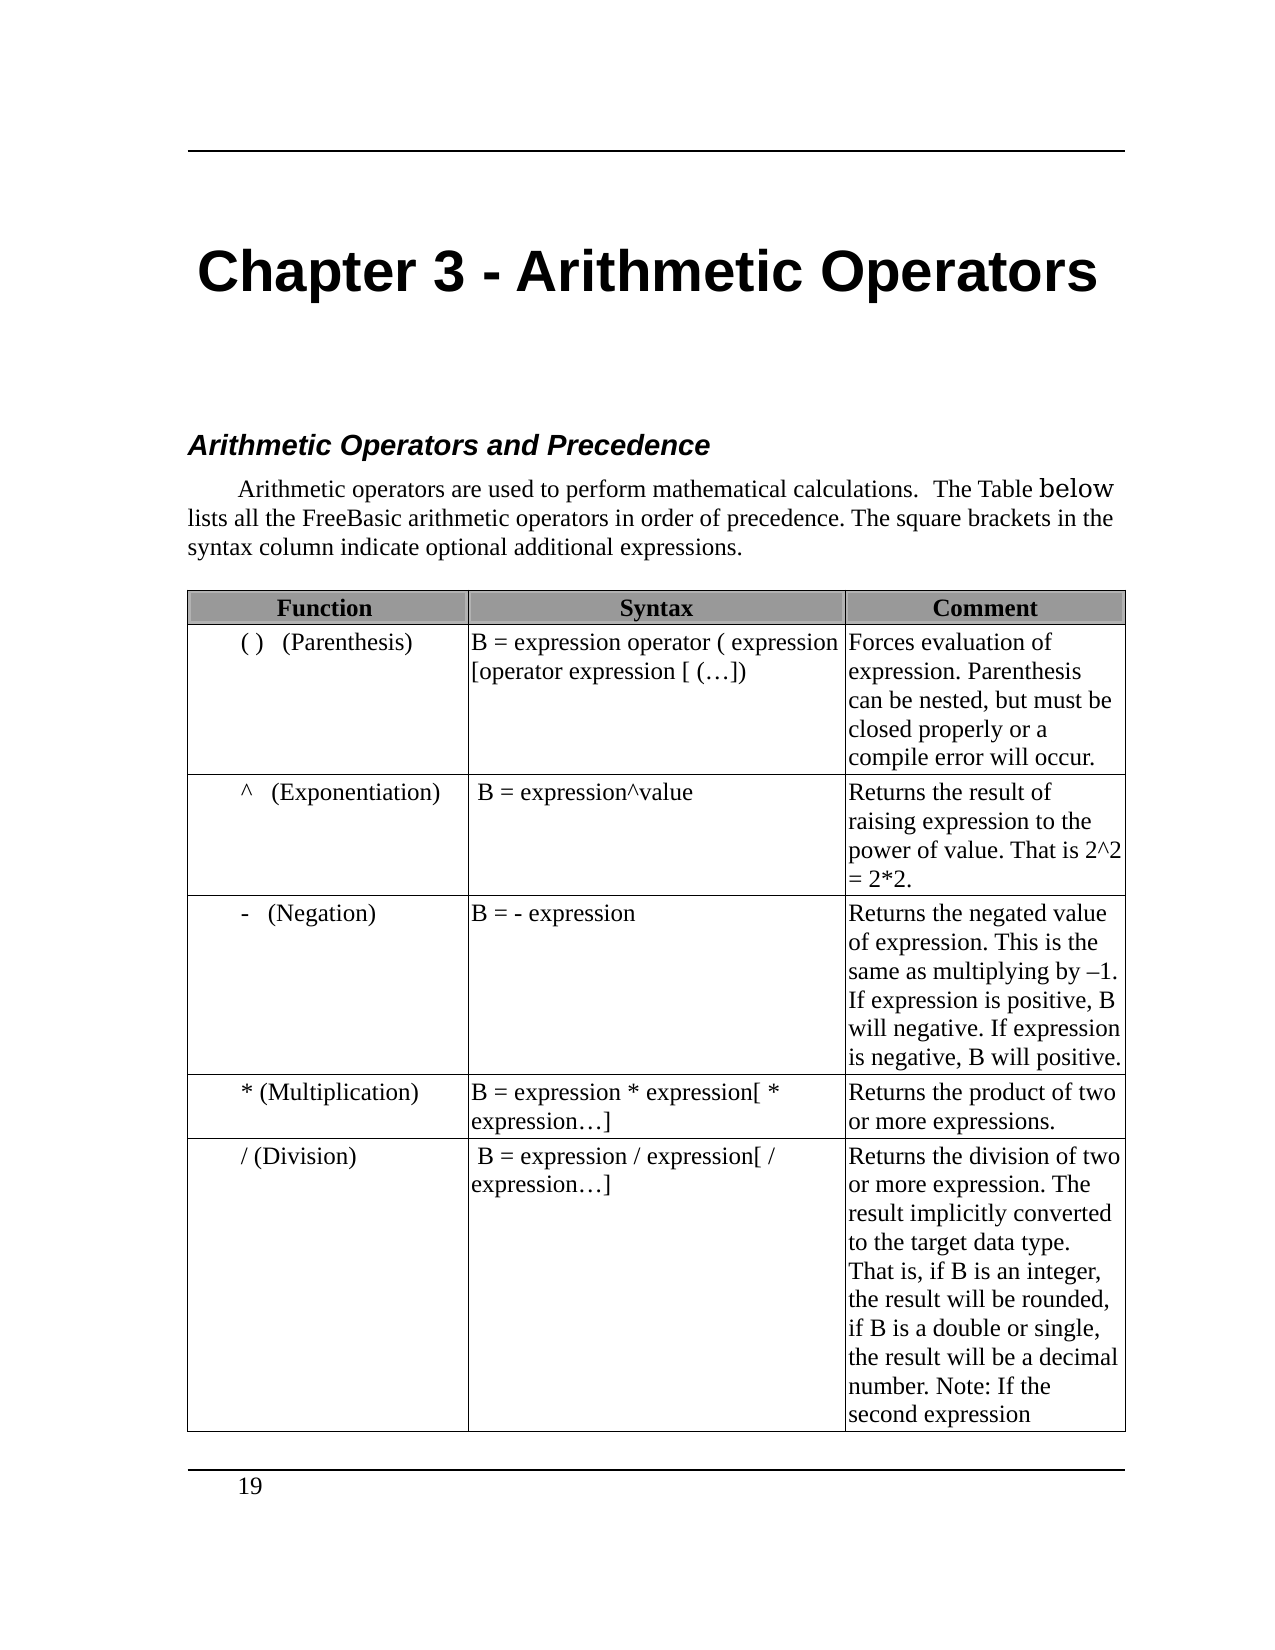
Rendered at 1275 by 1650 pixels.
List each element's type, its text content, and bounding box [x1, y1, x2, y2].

subtitle Arithmetic Operators and Precedence [187, 428, 1125, 461]
table_cell Forces evaluation of expression. Parenthesis can be nested, but must be closed properly or a compile error will occur. [846, 625, 1125, 774]
table_cell B = expression / expression[ / expression…] [469, 1139, 845, 1431]
table_header Function [188, 591, 468, 624]
table_cell B = expression * expression[ * expression…] [469, 1075, 845, 1138]
table_cell Returns the negated value of expression. This is the same as multiplying by –1. If expression is positive, B will negative. If expression is negative, B will positive. [846, 896, 1125, 1074]
table_cell Returns the division of two or more expression. The result implicitly converted to the target data type. That is, if B is an integer, the result will be rounded, if B is a double or single, the result will be a decimal number. Note: If the second expression [846, 1139, 1125, 1431]
table_cell Returns the product of two or more expressions. [846, 1075, 1125, 1138]
table_cell Returns the result of raising expression to the power of value. That is 2^2 = 2*2. [846, 775, 1125, 895]
table_cell - (Negation) [188, 896, 468, 1074]
table_header Comment [846, 591, 1125, 624]
subtitle Chapter 3 - Arithmetic Operators [187, 237, 1125, 304]
table_cell B = expression^value [469, 775, 845, 895]
table_cell ( ) (Parenthesis) [188, 625, 468, 774]
text Arithmetic operators are used to perform mathematical calculations. The Table below lists all the FreeBasic arithmetic operators in order of precedence. The square brackets in the syntax column indicate optional additional expressions. [187, 474, 1125, 561]
table_header Syntax [469, 591, 845, 624]
table_cell B = expression operator ( expression [operator expression [ (…]) [469, 625, 845, 774]
table_cell ^ (Exponentiation) [188, 775, 468, 895]
table_cell * (Multiplication) [188, 1075, 468, 1138]
table_cell / (Division) [188, 1139, 468, 1431]
table_cell B = - expression [469, 896, 845, 1074]
